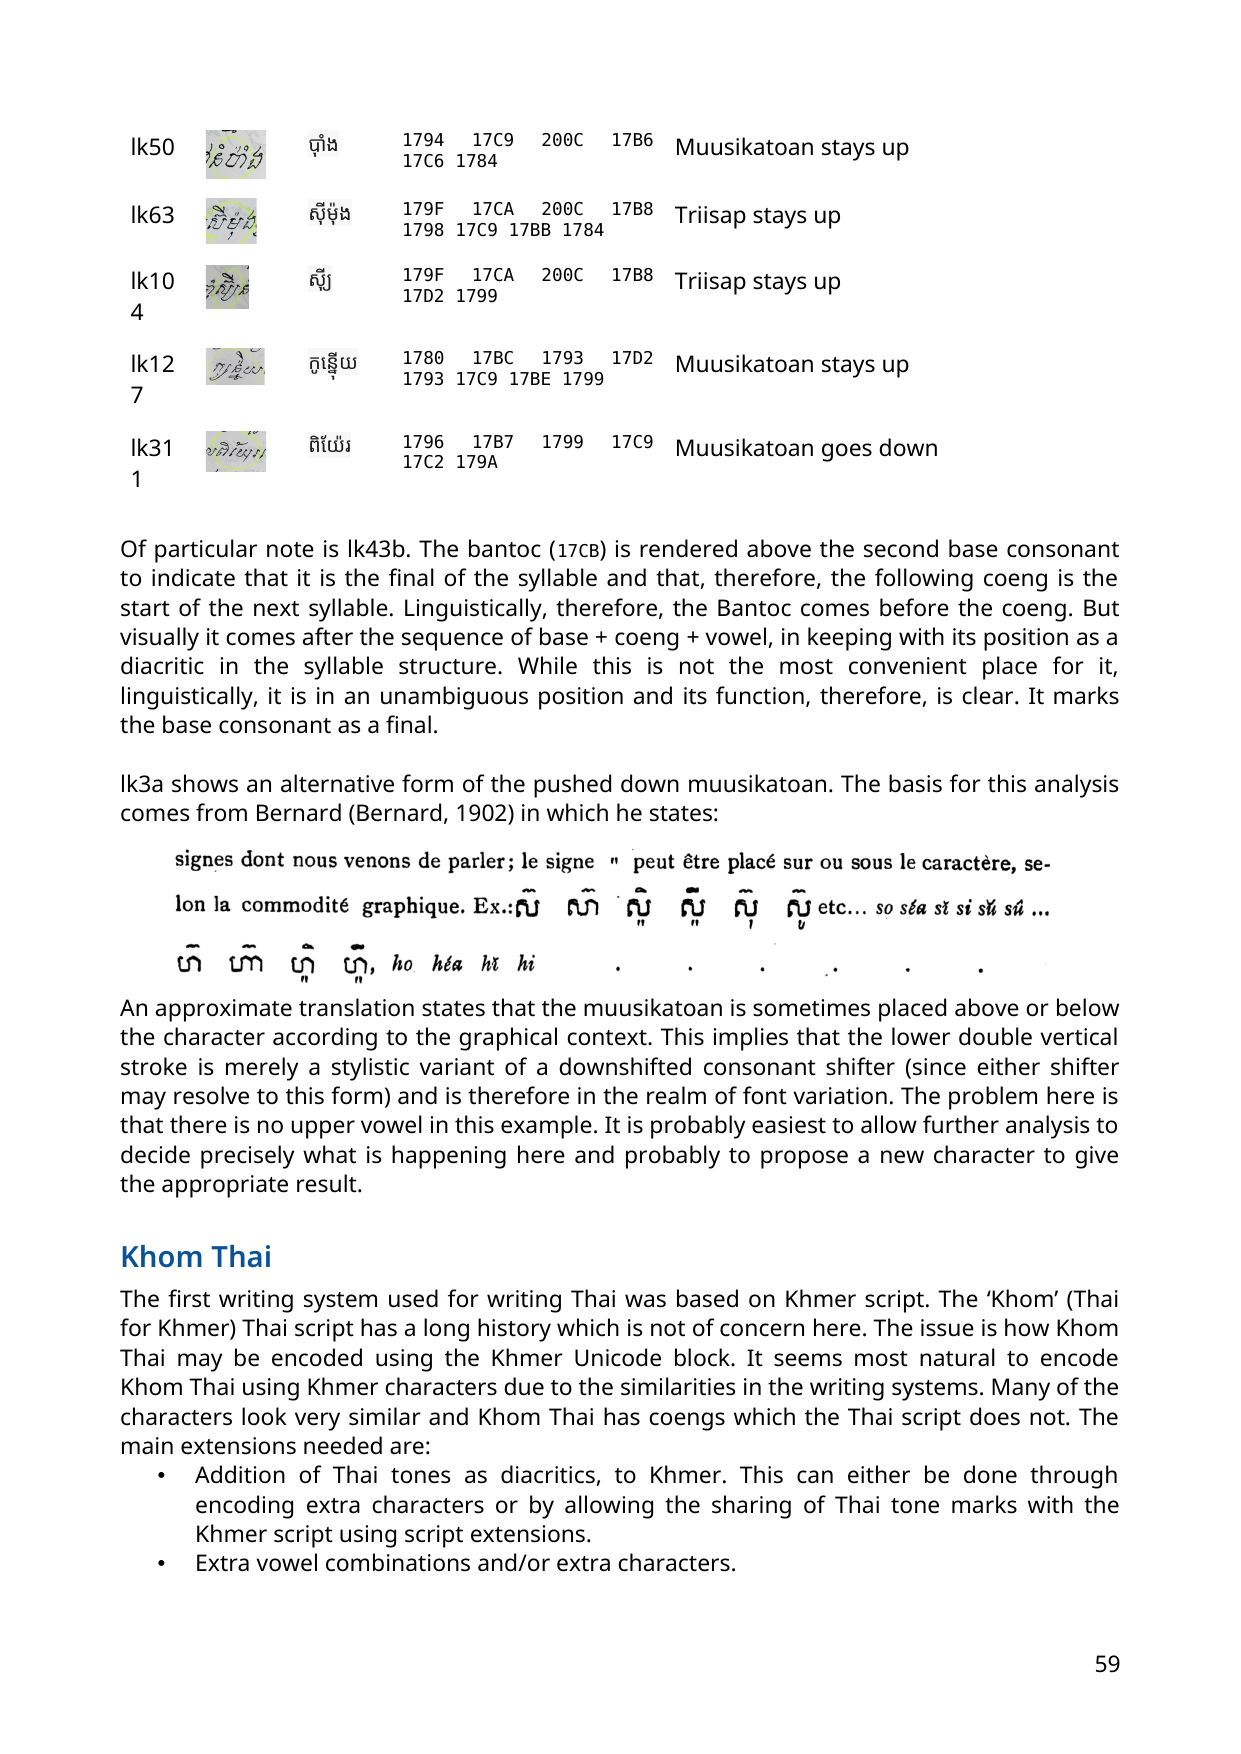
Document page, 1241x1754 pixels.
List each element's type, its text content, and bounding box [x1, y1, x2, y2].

table_cell [195, 338, 298, 421]
subtitle Khom Thai [120, 1236, 1121, 1276]
list Extra vowel combinations and/or extra characters. [157, 1548, 1121, 1578]
text The first writing system used for writing Thai was based on Khmer script. The ‘Khom’ (Thai for Khmer) Thai script has a long history which is not of concern here. The issue is how Khom Thai may be encoded using the Khmer Unicode block. It seems most natural to encode Khom Thai using Khmer characters due to the similarities in the writing systems. Many of the characters look very similar and Khom Thai has coengs which the Thai script does not. The main extensions needed are: [120, 1284, 1121, 1460]
table_cell Muusikatoan stays up [664, 338, 1048, 421]
table_cell lk50 [120, 120, 195, 188]
table_cell 1794 17C9 200C 17B6 17C6 1784 [391, 120, 664, 188]
table_cell កូន្ន៉ើយ [298, 338, 391, 421]
table_cell 179F 17CA 200C 17B8 17D2 1799 [391, 255, 664, 338]
picture [122, 835, 1122, 959]
table_cell lk63 [120, 189, 195, 254]
table_cell 179F 17CA 200C 17B8 1798 17C9 17BB 1784 [391, 189, 664, 254]
table_cell ពិយ៉ែរ [298, 421, 391, 504]
list Addition of Thai tones as diacritics, to Khmer. This can either be done through encoding extra characters or by allowing the sharing of Thai tone marks with the Khmer script using script extensions. [157, 1460, 1121, 1548]
table_cell [195, 421, 298, 504]
picture [205, 265, 249, 309]
picture [205, 348, 265, 385]
table_cell [195, 120, 298, 188]
table_cell [195, 255, 298, 338]
text An approximate translation states that the muusikatoan is sometimes placed above or below the character according to the graphical context. This implies that the lower double vertical stroke is merely a stylistic variant of a downshifted consonant shifter (since either shifter may resolve to this form) and is therefore in the realm of font variation. The problem here is that there is no upper vowel in this example. It is probably easiest to allow further analysis to decide precisely what is happening here and probably to propose a new character to give the appropriate result. [120, 828, 1121, 1198]
text Of particular note is lk43b. The bantoc (17CB) is rendered above the second base consonant to indicate that it is the final of the syllable and that, therefore, the following coeng is the start of the next syllable. Linguistically, therefore, the Bantoc comes before the coeng. But visually it comes after the sequence of base + coeng + vowel, in keeping with its position as a diacritic in the syllable structure. While this is not the most convenient place for it, linguistically, it is in an unambiguous position and its function, therefore, is clear. It marks the base consonant as a final. [120, 534, 1121, 739]
table_cell ប៉ាំង [298, 120, 391, 188]
table_cell ស៊ីម៉ុង [298, 189, 391, 254]
table_cell 1780 17BC 1793 17D2 1793 17C9 17BE 1799 [391, 338, 664, 421]
picture [205, 431, 267, 472]
text lk3a shows an alternative form of the pushed down muusikatoan. The basis for this analysis comes from Bernard (Bernard, 1902) in which he states: [120, 769, 1121, 828]
table_cell Muusikatoan stays up [664, 120, 1048, 188]
table_cell lk127 [120, 338, 195, 421]
table_cell Muusikatoan goes down [664, 421, 1048, 504]
table_cell lk104 [120, 255, 195, 338]
table_cell lk311 [120, 421, 195, 504]
table_cell Triisap stays up [664, 255, 1048, 338]
table_cell ស៊ី្យ [298, 255, 391, 338]
picture [205, 198, 257, 244]
table_cell 1796 17B7 1799 17C9 17C2 179A [391, 421, 664, 504]
table_cell [195, 189, 298, 254]
table_cell Triisap stays up [664, 189, 1048, 254]
picture [205, 130, 267, 179]
